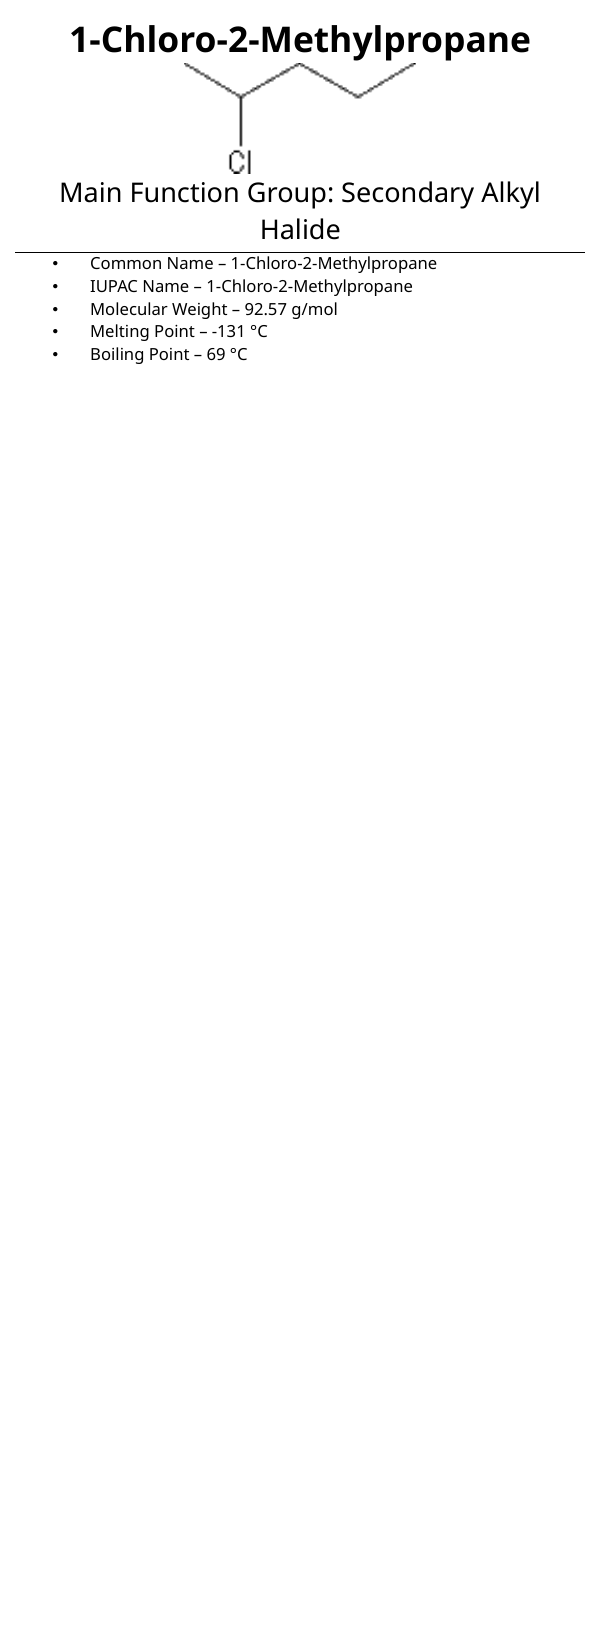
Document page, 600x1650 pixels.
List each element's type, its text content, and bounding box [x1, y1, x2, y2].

list Boiling Point – 69 °C [52, 343, 585, 365]
list Melting Point – -131 °C [52, 320, 585, 343]
picture [184, 63, 416, 174]
list Common Name – 1-Chloro-2-Methylpropane [52, 253, 585, 274]
list Molecular Weight – 92.57 g/mol [52, 297, 585, 320]
list IUPAC Name – 1-Chloro-2-Methylpropane [52, 274, 585, 297]
text Main Function Group: Secondary Alkyl Halide [15, 63, 585, 252]
text 1-Chloro-2-Methylpropane [15, 15, 585, 63]
